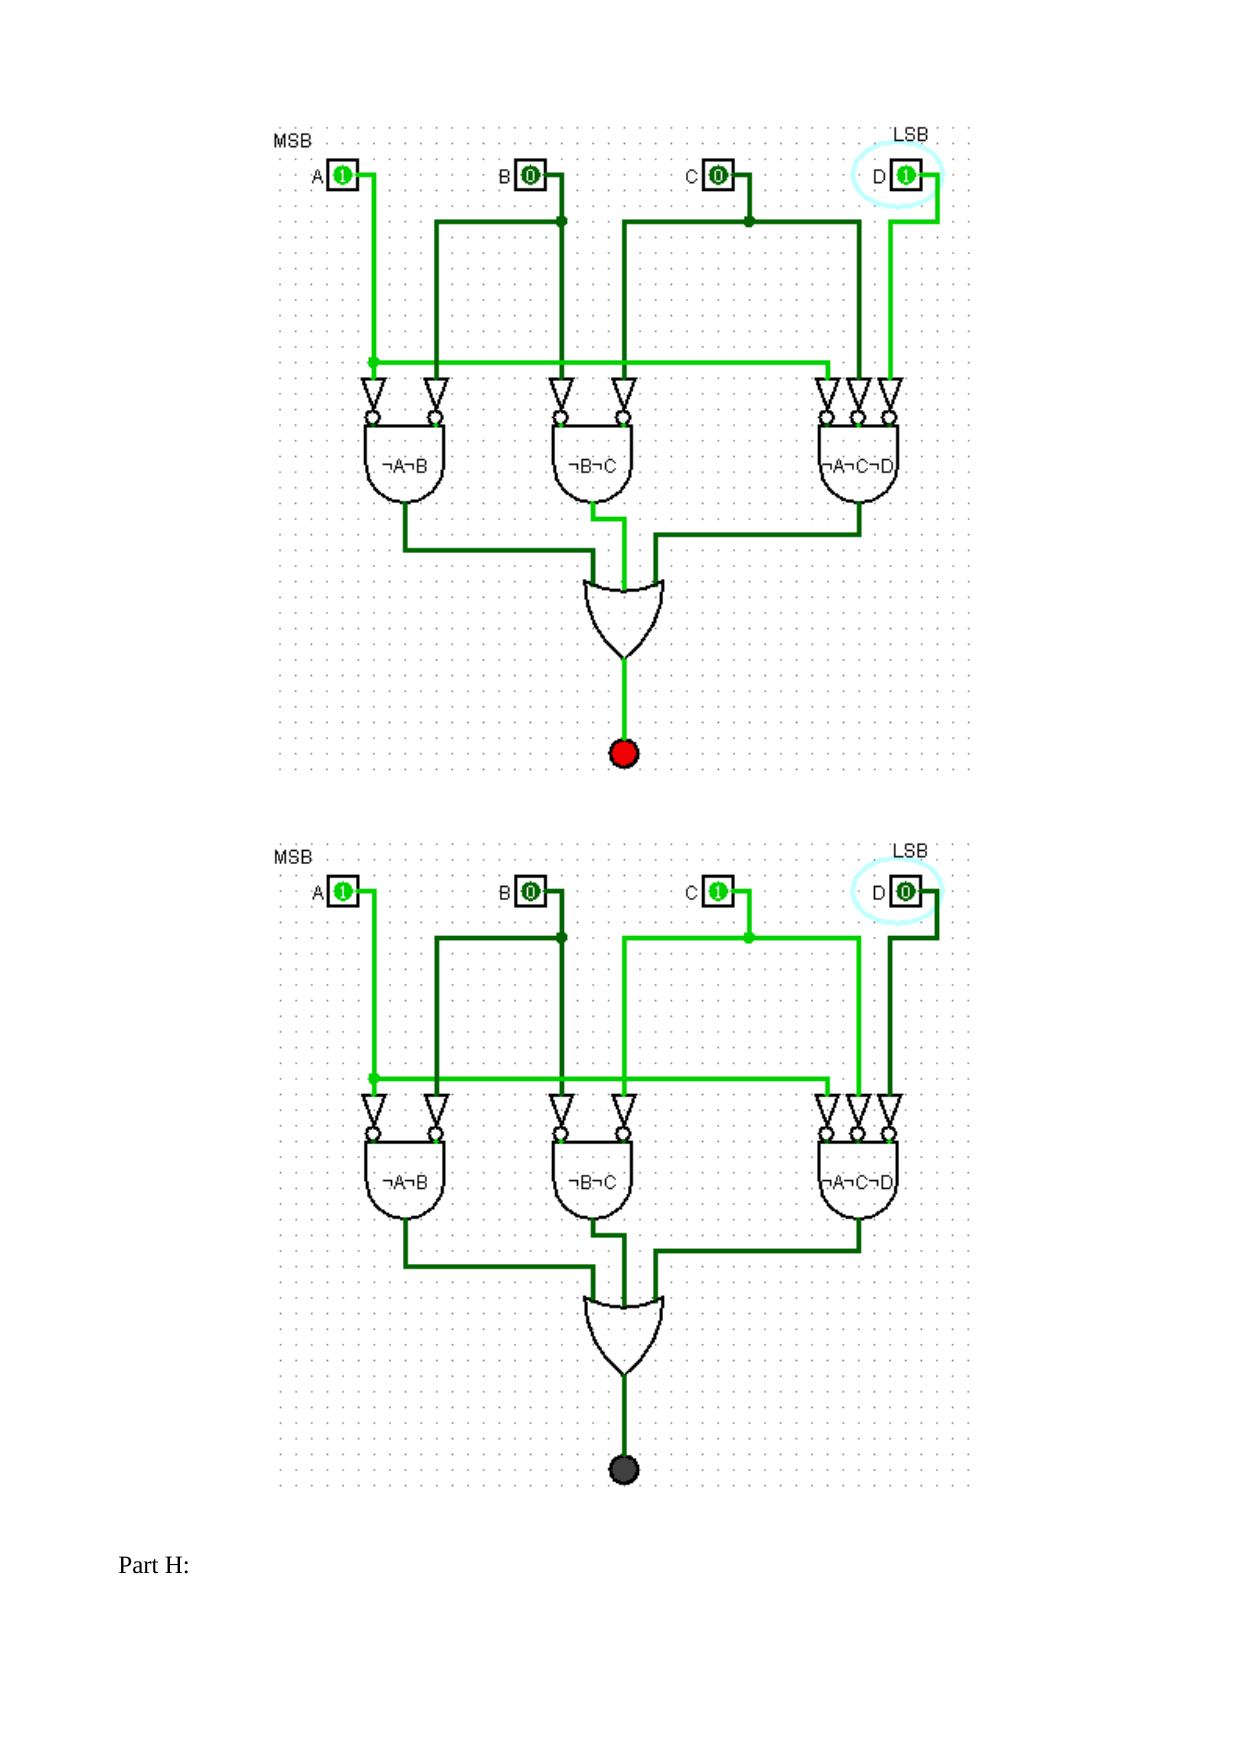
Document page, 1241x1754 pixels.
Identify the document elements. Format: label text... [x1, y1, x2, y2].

picture [267, 118, 973, 783]
picture [266, 839, 974, 1493]
text Part H: [118, 1551, 1122, 1579]
